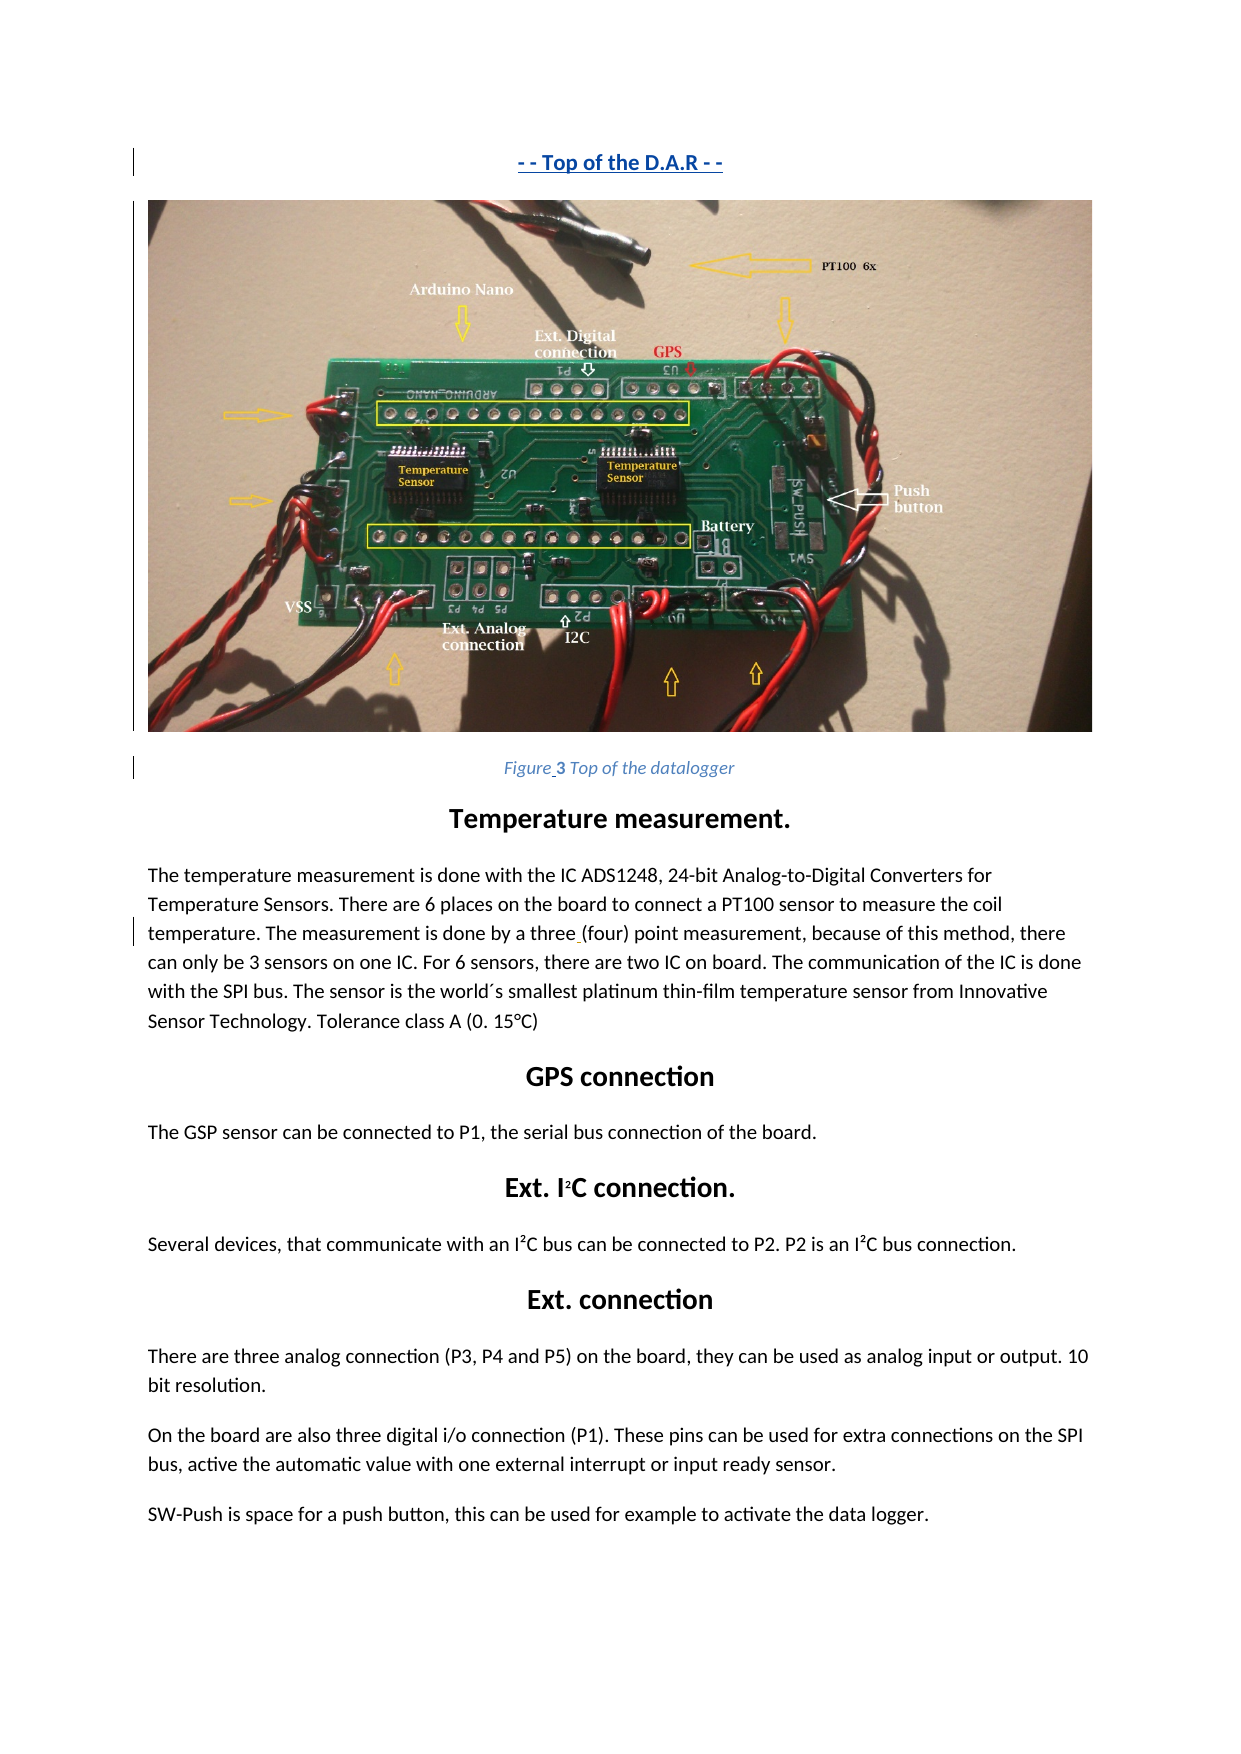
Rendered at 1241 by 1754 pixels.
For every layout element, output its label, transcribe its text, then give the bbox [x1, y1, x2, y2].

text Figure 3 Top of the datalogger [148, 756, 1093, 779]
text Ext. I²C connection. [148, 1169, 1093, 1205]
text The GSP sensor can be connected to P1, the serial bus connection of the board. [148, 1119, 1093, 1145]
text Several devices, that communicate with an I²C bus can be connected to P2. P2 is an I²C bus connection. [148, 1231, 1093, 1257]
list The temperature measurement is done with the IC ADS1248, 24-bit Analog-to-Digital Converters for Temperature Sensors. There are 6 places on the board to connect a PT100 sensor to measure the coil temperature. The measurement is done by a three (four) point measurement, because of this method, there can only be 3 sensors on one IC. For 6 sensors, there are two IC on board. The communication of the IC is done with the SPI bus. The sensor is the world´s smallest platinum thin-film temperature sensor from Innovative Sensor Technology. Tolerance class A (0. 15°C) [148, 862, 1093, 1033]
picture [148, 200, 1093, 732]
text - - Top of the D.A.R - - [148, 148, 1093, 176]
text There are three analog connection (P3, P4 and P5) on the board, they can be used as analog input or output. 10 bit resolution. [148, 1343, 1093, 1398]
text On the board are also three digital i/o connection (P1). These pins can be used for extra connections on the SPI bus, active the automatic value with one external interrupt or input ready sensor. [148, 1422, 1093, 1477]
text SW-Push is space for a push button, this can be used for example to activate the data logger. [148, 1501, 1093, 1527]
text Ext. connection [148, 1281, 1093, 1317]
text Temperature measurement. [148, 800, 1093, 836]
text GPS connection [148, 1058, 1093, 1093]
